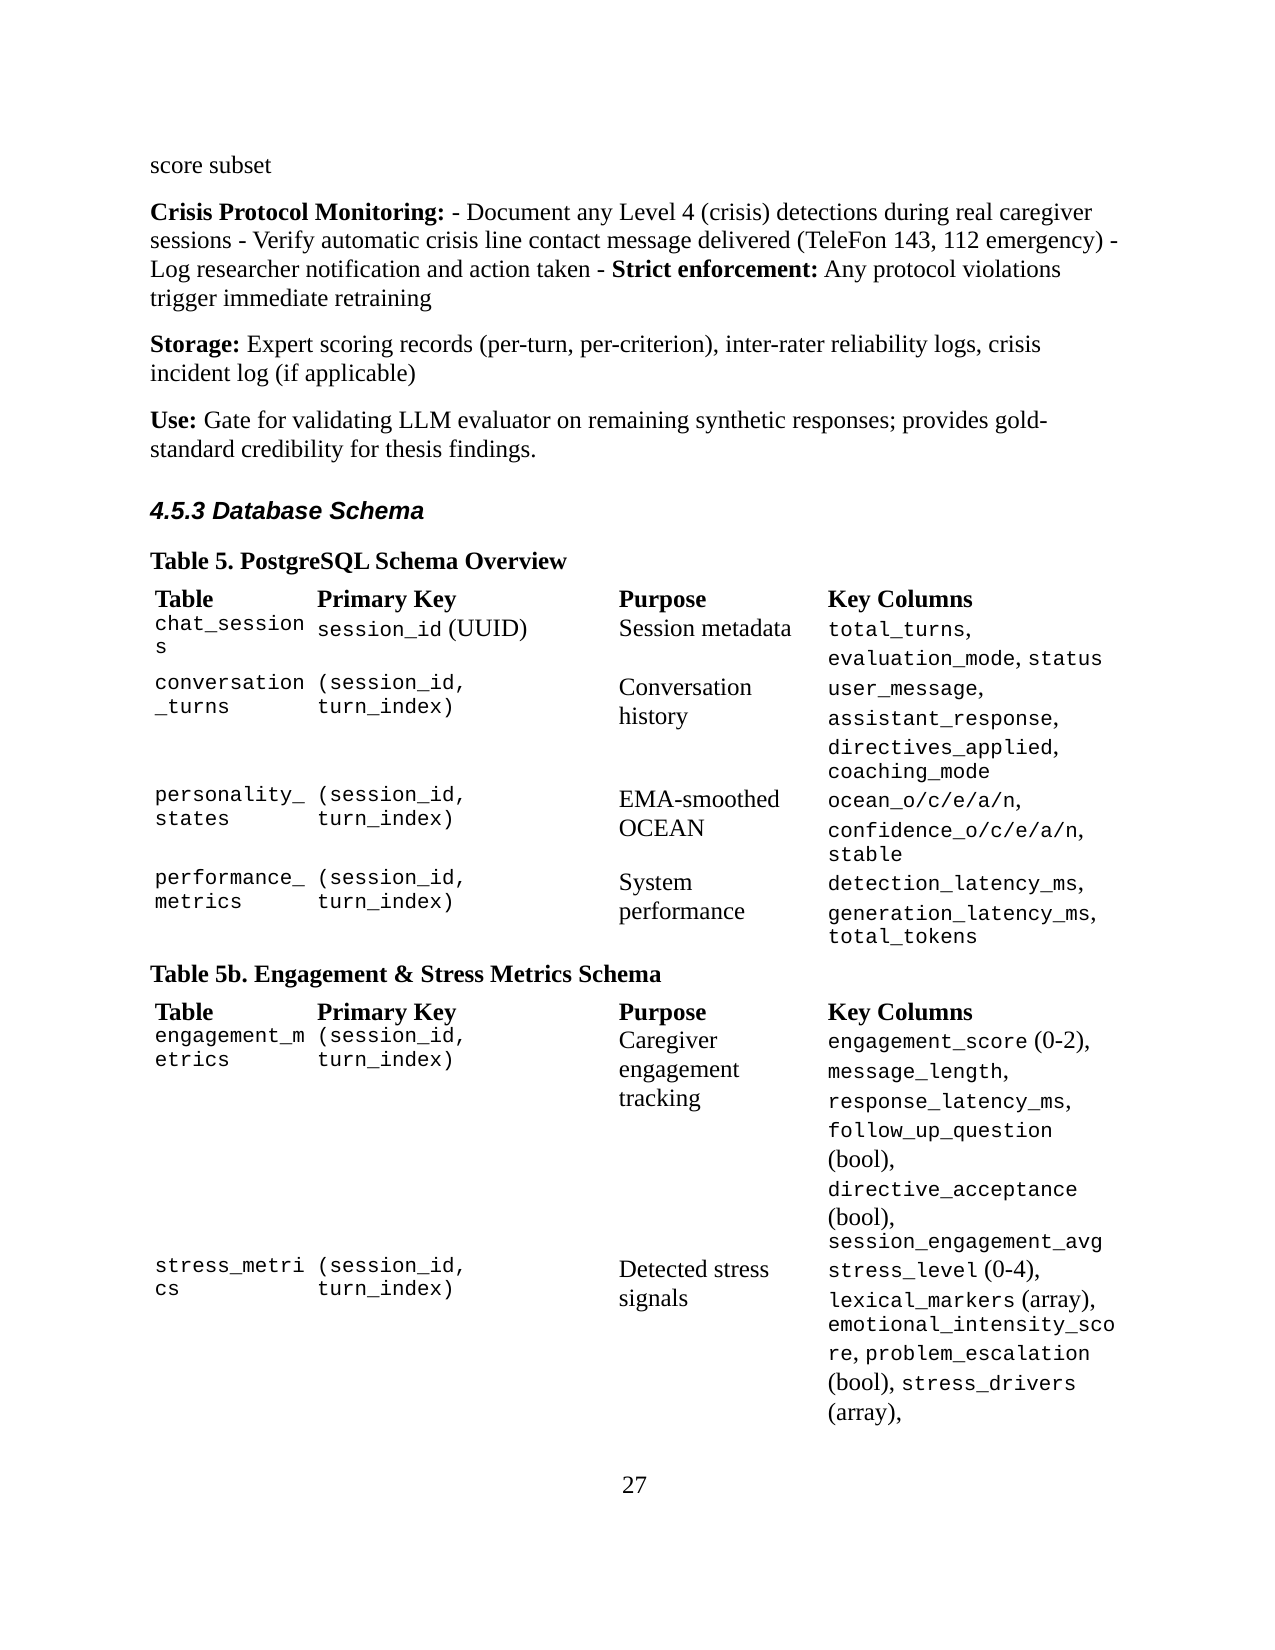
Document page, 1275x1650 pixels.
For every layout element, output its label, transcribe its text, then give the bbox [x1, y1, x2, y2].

text Table 5. PostgreSQL Schema Overview [150, 546, 1125, 575]
table_cell Detected stress signals [614, 1255, 823, 1425]
table_cell chat_sessions [150, 613, 312, 672]
table_header Table [150, 584, 312, 613]
table_cell Conversation history [614, 672, 823, 784]
table_cell stress_level (0-4), lexical_markers (array), emotional_intensity_score, problem_escalation (bool), stress_drivers (array), [823, 1255, 1125, 1425]
table_cell session_id (UUID) [313, 613, 614, 672]
table_header Primary Key [313, 997, 614, 1026]
table_cell (session_id, turn_index) [313, 1255, 614, 1425]
table_cell personality_states [150, 785, 312, 867]
table_header Purpose [614, 997, 823, 1026]
text Table 5b. Engagement & Stress Metrics Schema [150, 959, 1125, 988]
table_header Purpose [614, 584, 823, 613]
subtitle 4.5.3 Database Schema [150, 496, 1125, 525]
table_cell total_turns, evaluation_mode, status [823, 613, 1125, 672]
table_header Table [150, 997, 312, 1026]
table_header Key Columns [823, 997, 1125, 1026]
table_cell Caregiver engagement tracking [614, 1026, 823, 1254]
table_cell engagement_metrics [150, 1026, 312, 1254]
table_header Primary Key [313, 584, 614, 613]
table_cell EMA-smoothed OCEAN [614, 785, 823, 867]
table_cell stress_metrics [150, 1255, 312, 1425]
table_cell ocean_o/c/e/a/n, confidence_o/c/e/a/n, stable [823, 785, 1125, 867]
table_cell user_message, assistant_response, directives_applied, coaching_mode [823, 672, 1125, 784]
table_cell conversation_turns [150, 672, 312, 784]
table_cell (session_id, turn_index) [313, 867, 614, 950]
text Storage: Expert scoring records (per-turn, per-criterion), inter-rater reliability logs, crisis incident log (if applicable) [150, 329, 1125, 387]
text score subset [150, 150, 1125, 179]
table_cell performance_metrics [150, 867, 312, 950]
table_cell (session_id, turn_index) [313, 672, 614, 784]
table_cell detection_latency_ms, generation_latency_ms, total_tokens [823, 867, 1125, 950]
table_header Key Columns [823, 584, 1125, 613]
table_cell System performance [614, 867, 823, 950]
table_cell (session_id, turn_index) [313, 785, 614, 867]
text Crisis Protocol Monitoring: - Document any Level 4 (crisis) detections during real caregiver sessions - Verify automatic crisis line contact message delivered (TeleFon 143, 112 emergency) - Log researcher notification and action taken - Strict enforcement: Any protocol violations trigger immediate retraining [150, 197, 1125, 312]
text Use: Gate for validating LLM evaluator on remaining synthetic responses; provides gold-standard credibility for thesis findings. [150, 405, 1125, 462]
table_cell engagement_score (0-2), message_length, response_latency_ms, follow_up_question (bool), directive_acceptance (bool), session_engagement_avg [823, 1026, 1125, 1254]
table_cell (session_id, turn_index) [313, 1026, 614, 1254]
table_cell Session metadata [614, 613, 823, 672]
